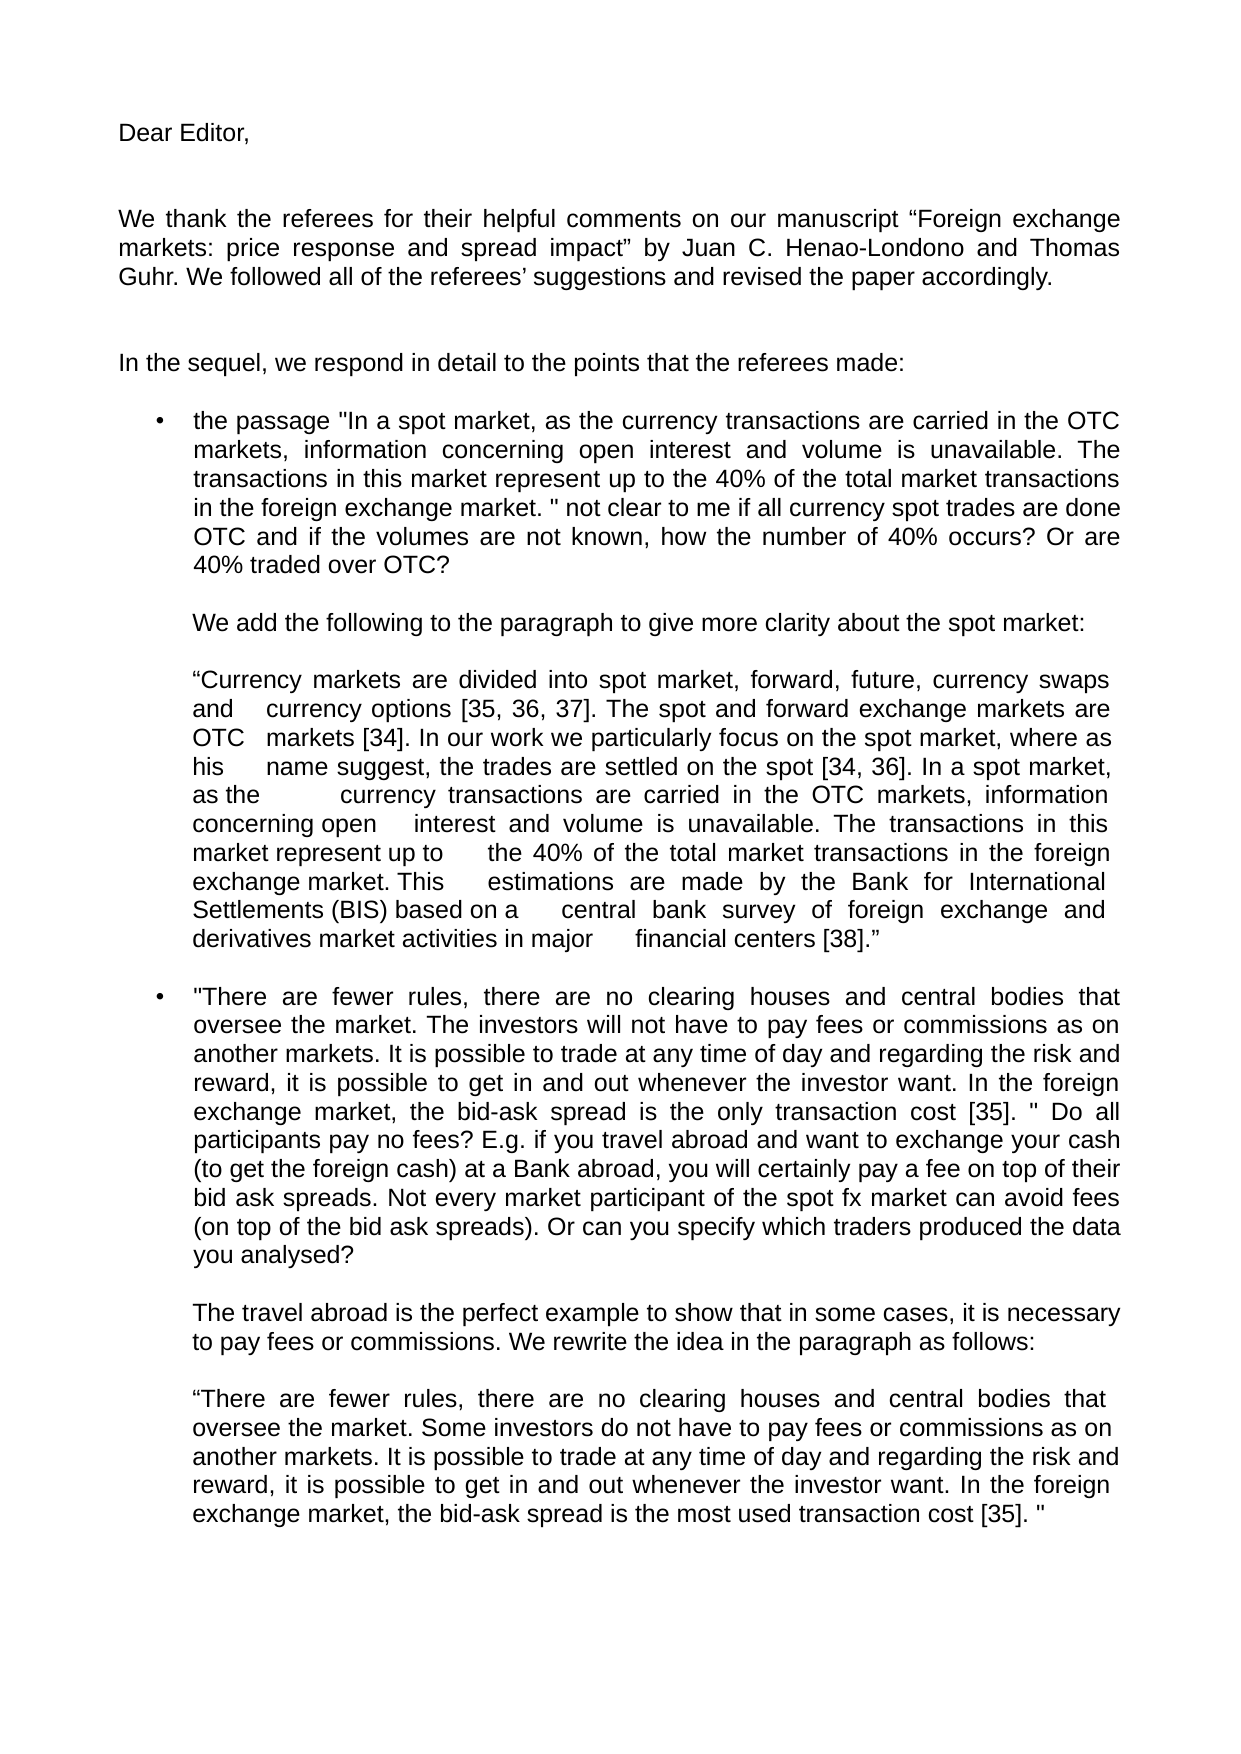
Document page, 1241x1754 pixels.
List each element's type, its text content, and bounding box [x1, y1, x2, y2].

list the passage "In a spot market, as the currency transactions are carried in the OTC markets, information concerning open interest and volume is unavailable. The transactions in this market represent up to the 40% of the total market transactions in the foreign exchange market. " not clear to me if all currency spot trades are done OTC and if the volumes are not known, how the number of 40% occurs? Or are 40% traded over OTC? [156, 406, 1122, 579]
text We thank the referees for their helpful comments on our manuscript “Foreign exchange markets: price response and spread impact” by Juan C. Henao-Londono and Thomas Guhr. We followed all of the referees’ suggestions and revised the paper accordingly. [118, 204, 1122, 291]
text Dear Editor, [118, 118, 1122, 147]
text In the sequel, we respond in detail to the points that the referees made: [118, 348, 1122, 377]
list "There are fewer rules, there are no clearing houses and central bodies that oversee the market. The investors will not have to pay fees or commissions as on another markets. It is possible to trade at any time of day and regarding the risk and reward, it is possible to get in and out whenever the investor want. In the foreign exchange market, the bid-ask spread is the only transaction cost [35]. " Do all participants pay no fees? E.g. if you travel abroad and want to exchange your cash (to get the foreign cash) at a Bank abroad, you will certainly pay a fee on top of their bid ask spreads. Not every market participant of the spot fx market can avoid fees (on top of the bid ask spreads). Or can you specify which traders produced the data you analysed? [156, 981, 1122, 1269]
text “Currency markets are divided into spot market, forward, future, currency swaps and currency options [35, 36, 37]. The spot and forward exchange markets are OTC markets [34]. In our work we particularly focus on the spot market, where as his name suggest, the trades are settled on the spot [34, 36]. In a spot market, as the currency transactions are carried in the OTC markets, information concerning open interest and volume is unavailable. The transactions in this market represent up to the 40% of the total market transactions in the foreign exchange market. This estimations are made by the Bank for International Settlements (BIS) based on a central bank survey of foreign exchange and derivatives market activities in major financial centers [38].” [118, 665, 1122, 953]
text The travel abroad is the perfect example to show that in some cases, it is necessary to pay fees or commissions. We rewrite the idea in the paragraph as follows: [118, 1298, 1122, 1355]
text “There are fewer rules, there are no clearing houses and central bodies that oversee the market. Some investors do not have to pay fees or commissions as on another markets. It is possible to trade at any time of day and regarding the risk and reward, it is possible to get in and out whenever the investor want. In the foreign exchange market, the bid-ask spread is the most used transaction cost [35]. " [118, 1384, 1122, 1528]
text We add the following to the paragraph to give more clarity about the spot market: [118, 608, 1122, 636]
